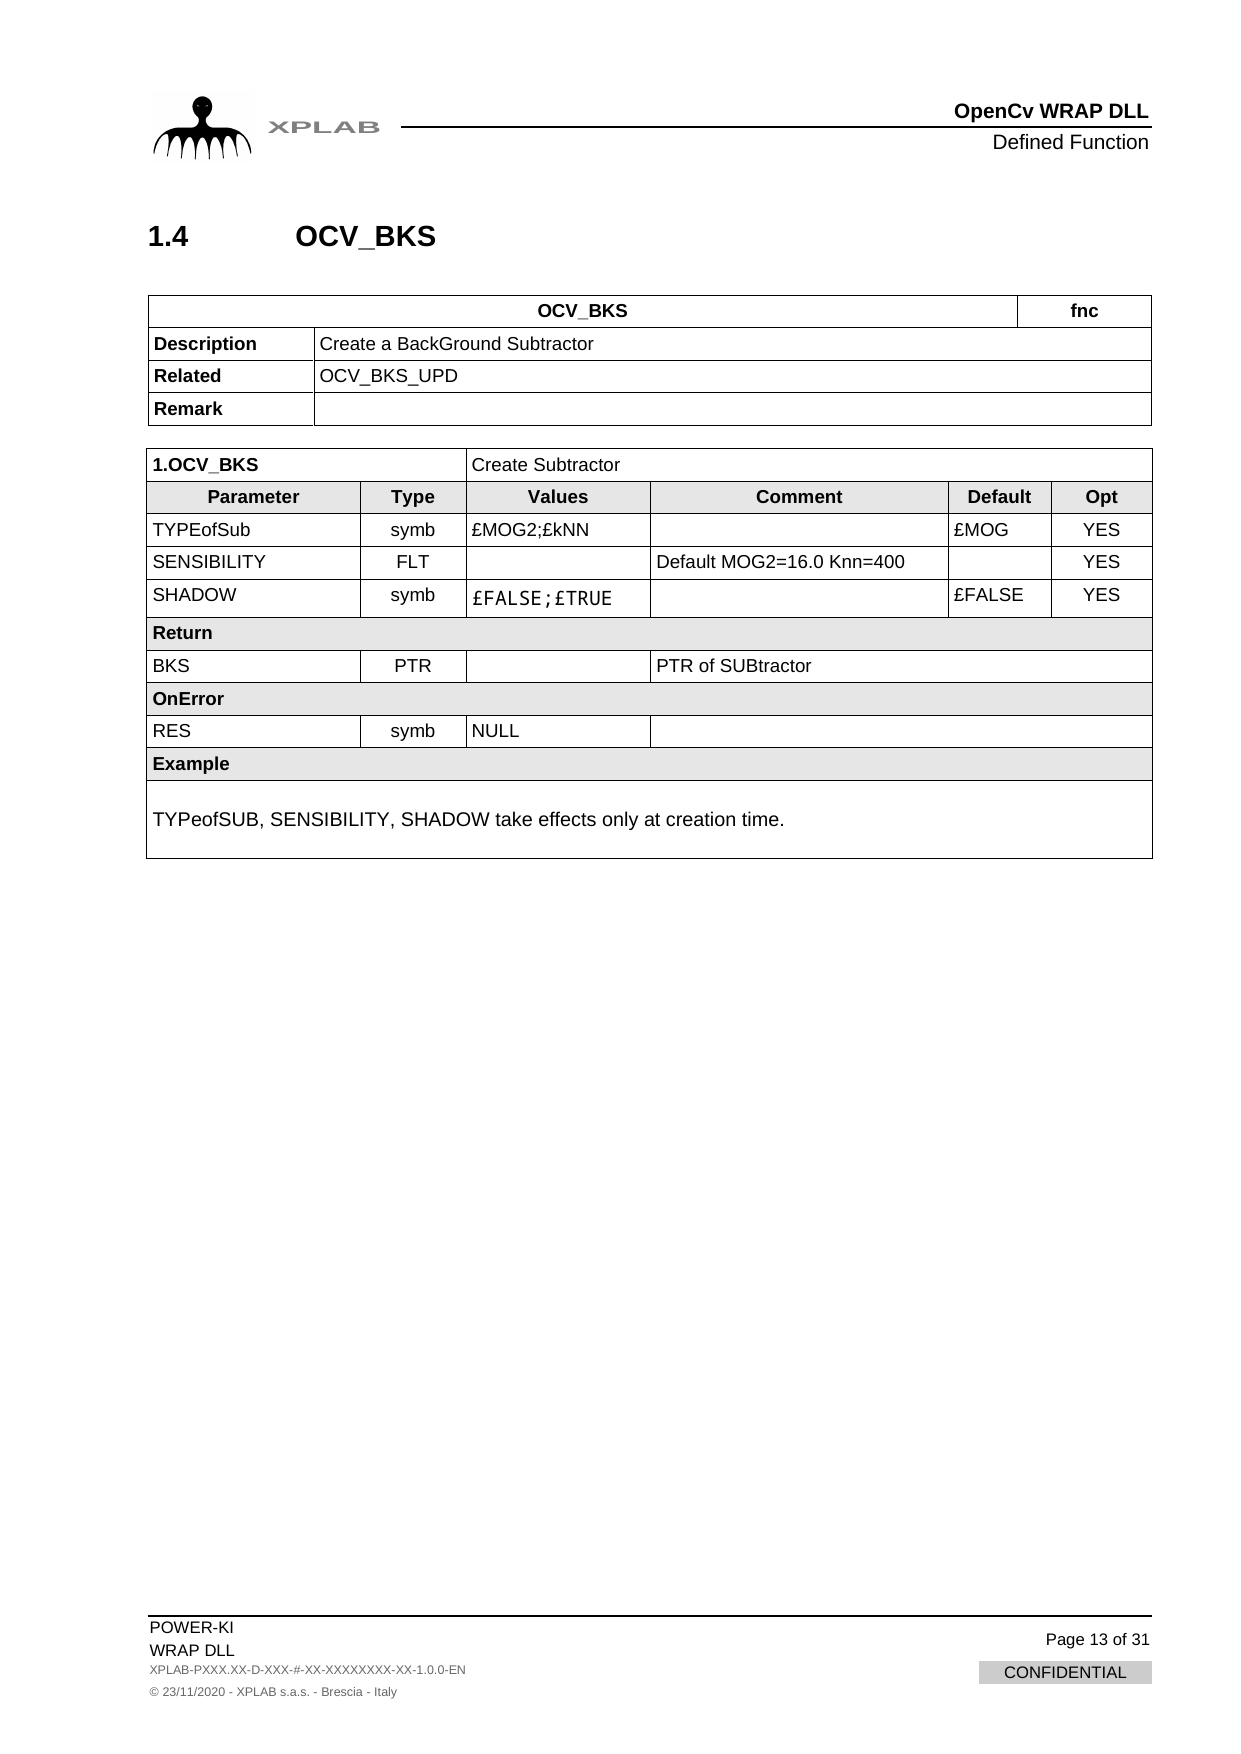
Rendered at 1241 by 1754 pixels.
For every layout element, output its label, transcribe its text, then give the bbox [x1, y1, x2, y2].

table_cell TYPeofSUB, SENSIBILITY, SHADOW take effects only at creation time. [147, 781, 1152, 858]
table_cell Parameter [147, 482, 360, 513]
table_header fnc [1018, 296, 1151, 327]
picture [150, 91, 255, 163]
table_cell OCV_BKS_UPD [315, 361, 1151, 392]
table_cell Default MOG2=16.0 Knn=400 [651, 547, 948, 579]
table_cell Example [147, 748, 1152, 780]
table_cell YES [1052, 514, 1152, 546]
table_cell Comment [651, 482, 948, 513]
table_cell SENSIBILITY [147, 547, 360, 579]
table_cell [651, 514, 948, 546]
table_cell OnError [147, 683, 1152, 715]
table_cell symb [361, 580, 466, 617]
table_cell PTR of SUBtractor [651, 651, 1152, 682]
table_cell Return [147, 618, 1152, 650]
table_cell Remark [149, 393, 313, 425]
table_cell YES [1052, 580, 1152, 617]
table_cell NULL [467, 716, 650, 747]
table_cell £MOG2;£kNN [467, 514, 650, 546]
table_cell Create a BackGround Subtractor [315, 328, 1151, 360]
table_cell £FALSE [949, 580, 1051, 617]
table_cell [949, 547, 1051, 579]
subtitle OCV_BKS [148, 220, 1152, 252]
table_cell symb [361, 514, 466, 546]
table_cell [467, 547, 650, 579]
table_cell Type [361, 482, 466, 513]
table_cell FLT [361, 547, 466, 579]
table_cell Values [467, 482, 650, 513]
table_cell RES [147, 716, 360, 747]
table_cell YES [1052, 547, 1152, 579]
table_cell SHADOW [147, 580, 360, 617]
table_cell symb [361, 716, 466, 747]
table_cell £MOG [949, 514, 1051, 546]
table_header 1.OCV_BKS [147, 449, 466, 481]
table_cell £FALSE;£TRUE [467, 580, 650, 617]
table_cell Default [949, 482, 1051, 513]
table_cell PTR [361, 651, 466, 682]
table_cell [651, 716, 1152, 747]
table_cell [315, 393, 1151, 425]
table_cell BKS [147, 651, 360, 682]
table_cell Opt [1052, 482, 1152, 513]
table_header Create Subtractor [467, 449, 1152, 481]
table_cell Description [149, 328, 313, 360]
table_header OCV_BKS [149, 296, 1017, 327]
table_cell Related [149, 361, 313, 392]
table_cell [651, 580, 948, 617]
table_cell TYPEofSub [147, 514, 360, 546]
table_cell [467, 651, 650, 682]
